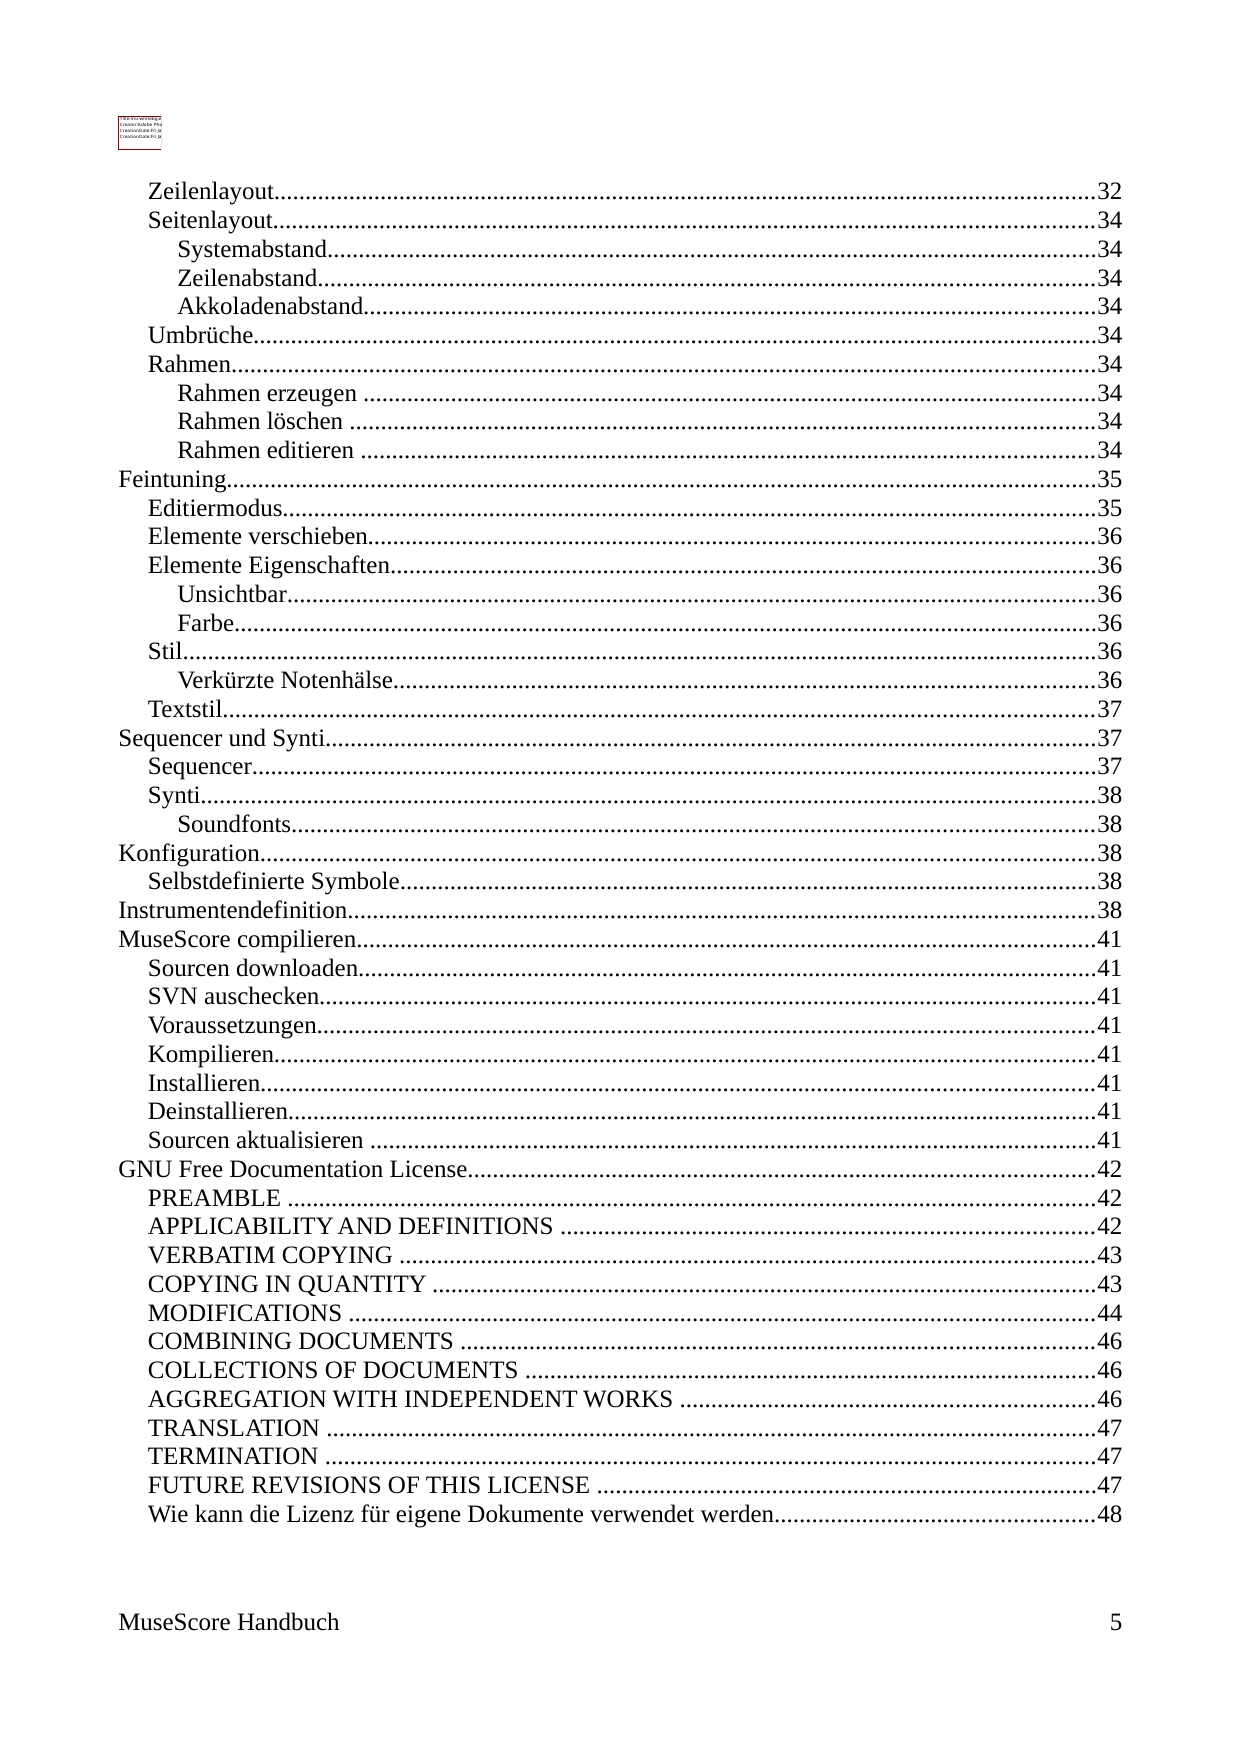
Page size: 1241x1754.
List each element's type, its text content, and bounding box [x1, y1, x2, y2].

text Zeilenlayout 32 [148, 176, 1122, 205]
text COLLECTIONS OF DOCUMENTS 46 [148, 1355, 1122, 1384]
text FUTURE REVISIONS OF THIS LICENSE 47 [148, 1470, 1122, 1499]
text Soundfonts 38 [177, 809, 1122, 838]
text Deinstallieren 41 [148, 1096, 1122, 1125]
text Rahmen erzeugen 34 [177, 378, 1122, 406]
text GNU Free Documentation License 42 [118, 1154, 1122, 1183]
text Synti 38 [148, 780, 1122, 809]
text Sequencer 37 [148, 751, 1122, 780]
text Umbrüche 34 [148, 320, 1122, 349]
text COPYING IN QUANTITY 43 [148, 1269, 1122, 1298]
text Editiermodus 35 [148, 493, 1122, 521]
text Verkürzte Notenhälse 36 [177, 665, 1122, 694]
text Stil 36 [148, 636, 1122, 665]
text Unsichtbar 36 [177, 579, 1122, 608]
text PREAMBLE 42 [148, 1183, 1122, 1211]
text Systemabstand 34 [177, 234, 1122, 263]
text Wie kann die Lizenz für eigene Dokumente verwendet werden 48 [148, 1499, 1122, 1528]
text TERMINATION 47 [148, 1441, 1122, 1470]
text SVN auschecken 41 [148, 981, 1122, 1010]
text MODIFICATIONS 44 [148, 1298, 1122, 1326]
text Konfiguration 38 [118, 838, 1122, 866]
text Voraussetzungen 41 [148, 1010, 1122, 1039]
text AGGREGATION WITH INDEPENDENT WORKS 46 [148, 1384, 1122, 1413]
text Elemente verschieben 36 [148, 521, 1122, 550]
text Instrumentendefinition 38 [118, 895, 1122, 924]
text Rahmen löschen 34 [177, 406, 1122, 435]
text Textstil 37 [148, 694, 1122, 723]
text Elemente Eigenschaften 36 [148, 550, 1122, 579]
text VERBATIM COPYING 43 [148, 1240, 1122, 1269]
text MuseScore compilieren 41 [118, 924, 1122, 953]
text Rahmen 34 [148, 349, 1122, 378]
text Sequencer und Synti 37 [118, 723, 1122, 751]
text Akkoladenabstand 34 [177, 291, 1122, 320]
text Rahmen editieren 34 [177, 435, 1122, 464]
text Zeilenabstand 34 [177, 263, 1122, 291]
text Seitenlayout 34 [148, 205, 1122, 234]
text TRANSLATION 47 [148, 1413, 1122, 1441]
text Feintuning 35 [118, 464, 1122, 493]
text APPLICABILITY AND DEFINITIONS 42 [148, 1211, 1122, 1240]
text COMBINING DOCUMENTS 46 [148, 1326, 1122, 1355]
text Farbe 36 [177, 608, 1122, 636]
text Installieren 41 [148, 1068, 1122, 1096]
text Kompilieren 41 [148, 1039, 1122, 1068]
text Selbstdefinierte Symbole 38 [148, 866, 1122, 895]
text Sourcen aktualisieren 41 [148, 1125, 1122, 1154]
text Sourcen downloaden 41 [148, 953, 1122, 981]
